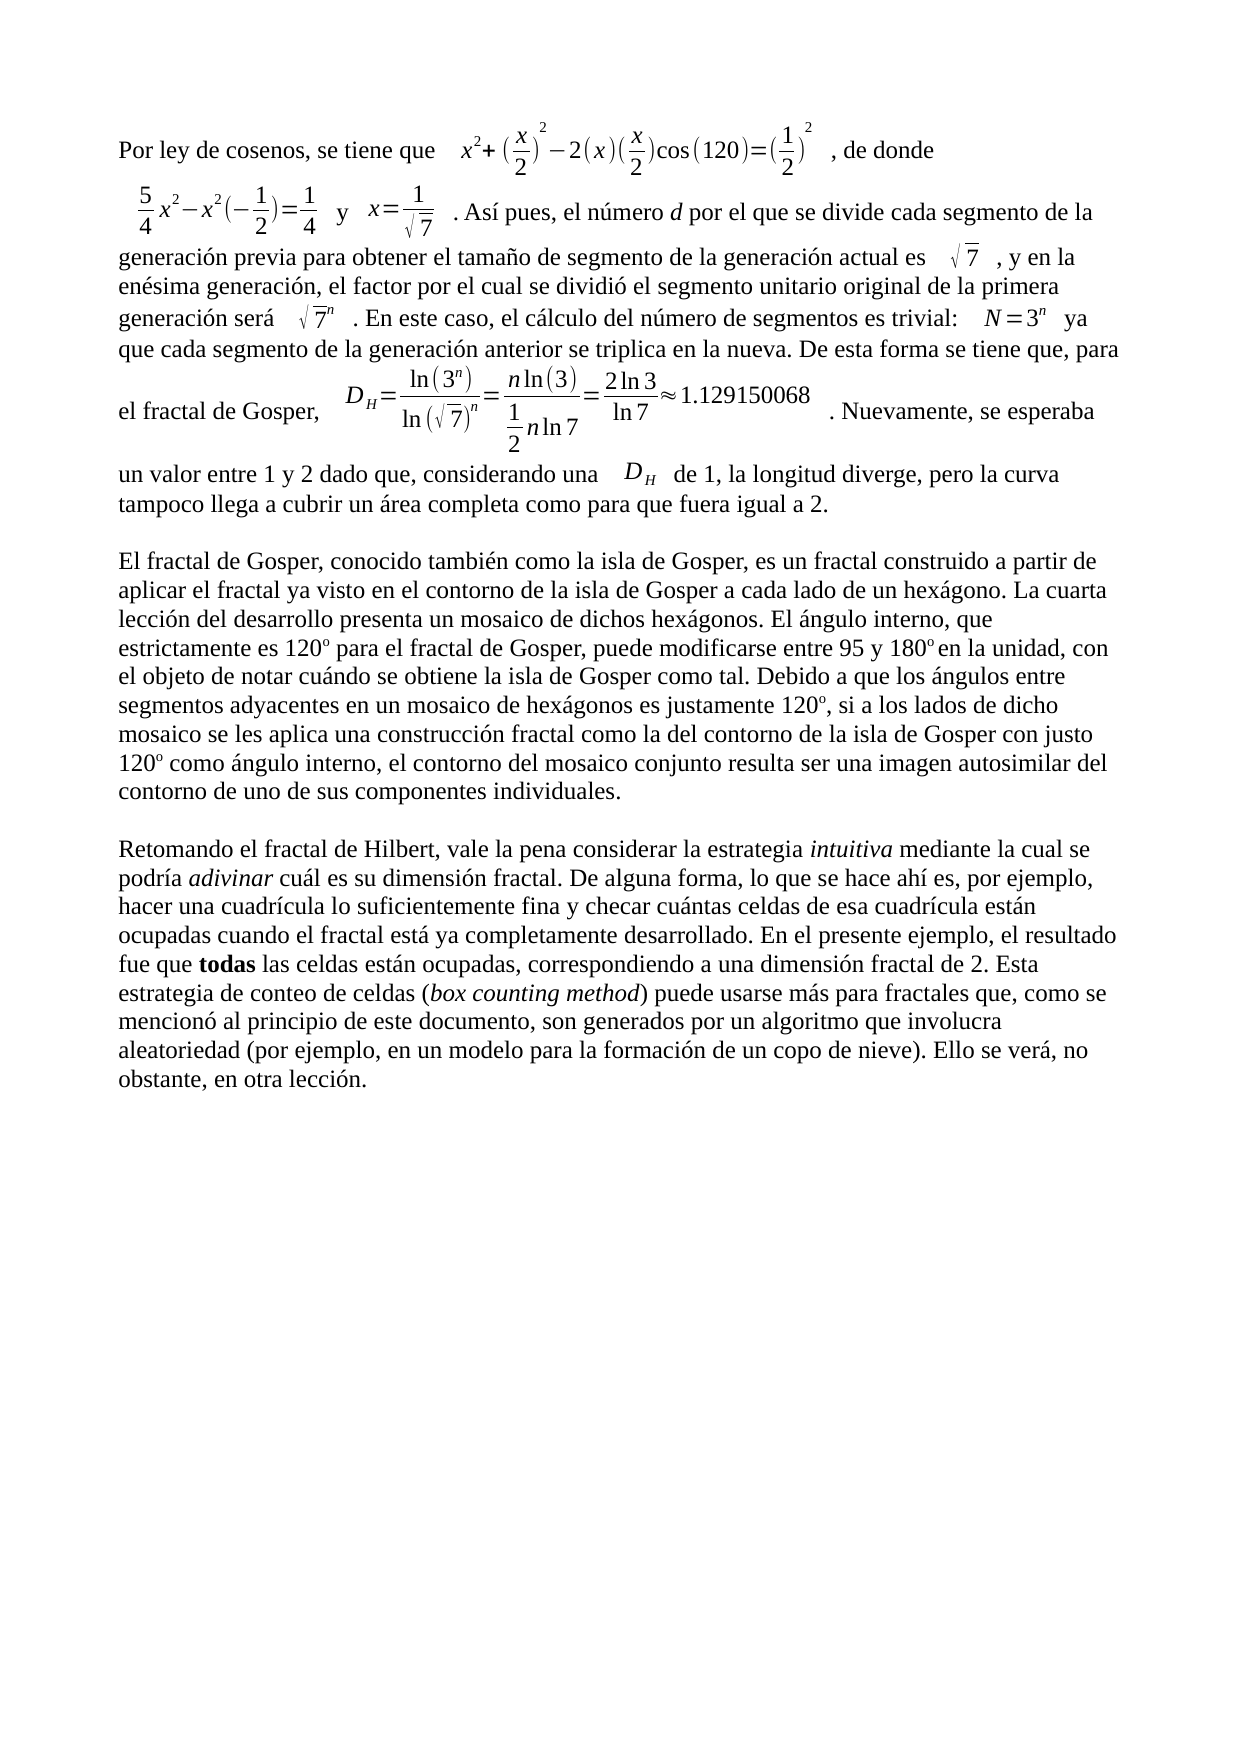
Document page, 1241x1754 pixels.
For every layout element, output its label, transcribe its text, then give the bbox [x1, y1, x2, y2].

text El fractal de Gosper, conocido también como la isla de Gosper, es un fractal construido a partir de aplicar el fractal ya visto en el contorno de la isla de Gosper a cada lado de un hexágono. La cuarta lección del desarrollo presenta un mosaico de dichos hexágonos. El ángulo interno, que estrictamente es 120o para el fractal de Gosper, puede modificarse entre 95 y 180o en la unidad, con el objeto de notar cuándo se obtiene la isla de Gosper como tal. Debido a que los ángulos entre segmentos adyacentes en un mosaico de hexágonos es justamente 120o, si a los lados de dicho mosaico se les aplica una construcción fractal como la del contorno de la isla de Gosper con justo 120o como ángulo interno, el contorno del mosaico conjunto resulta ser una imagen autosimilar del contorno de uno de sus componentes individuales. [118, 546, 1122, 805]
text Retomando el fractal de Hilbert, vale la pena considerar la estrategia intuitiva mediante la cual se podría adivinar cuál es su dimensión fractal. De alguna forma, lo que se hace ahí es, por ejemplo, hacer una cuadrícula lo suficientemente fina y checar cuántas celdas de esa cuadrícula están ocupadas cuando el fractal está ya completamente desarrollado. En el presente ejemplo, el resultado fue que todas las celdas están ocupadas, correspondiendo a una dimensión fractal de 2. Esta estrategia de conteo de celdas (box counting method) puede usarse más para fractales que, como se mencionó al principio de este documento, son generados por un algoritmo que involucra aleatoriedad (por ejemplo, en un modelo para la formación de un copo de nieve). Ello se verá, no obstante, en otra lección. [118, 834, 1122, 1093]
text Por ley de cosenos, se tiene que , de donde y. Así pues, el número d por el que se divide cada segmento de la generación previa para obtener el tamaño de segmento de la generación actual es , y en la enésima generación, el factor por el cual se dividió el segmento unitario original de la primera generación será . En este caso, el cálculo del número de segmentos es trivial: ya que cada segmento de la generación anterior se triplica en la nueva. De esta forma se tiene que, para el fractal de Gosper, . Nuevamente, se esperaba un valor entre 1 y 2 dado que, considerando una de 1, la longitud diverge, pero la curva tampoco llega a cubrir un área completa como para que fuera igual a 2. [118, 118, 1122, 518]
